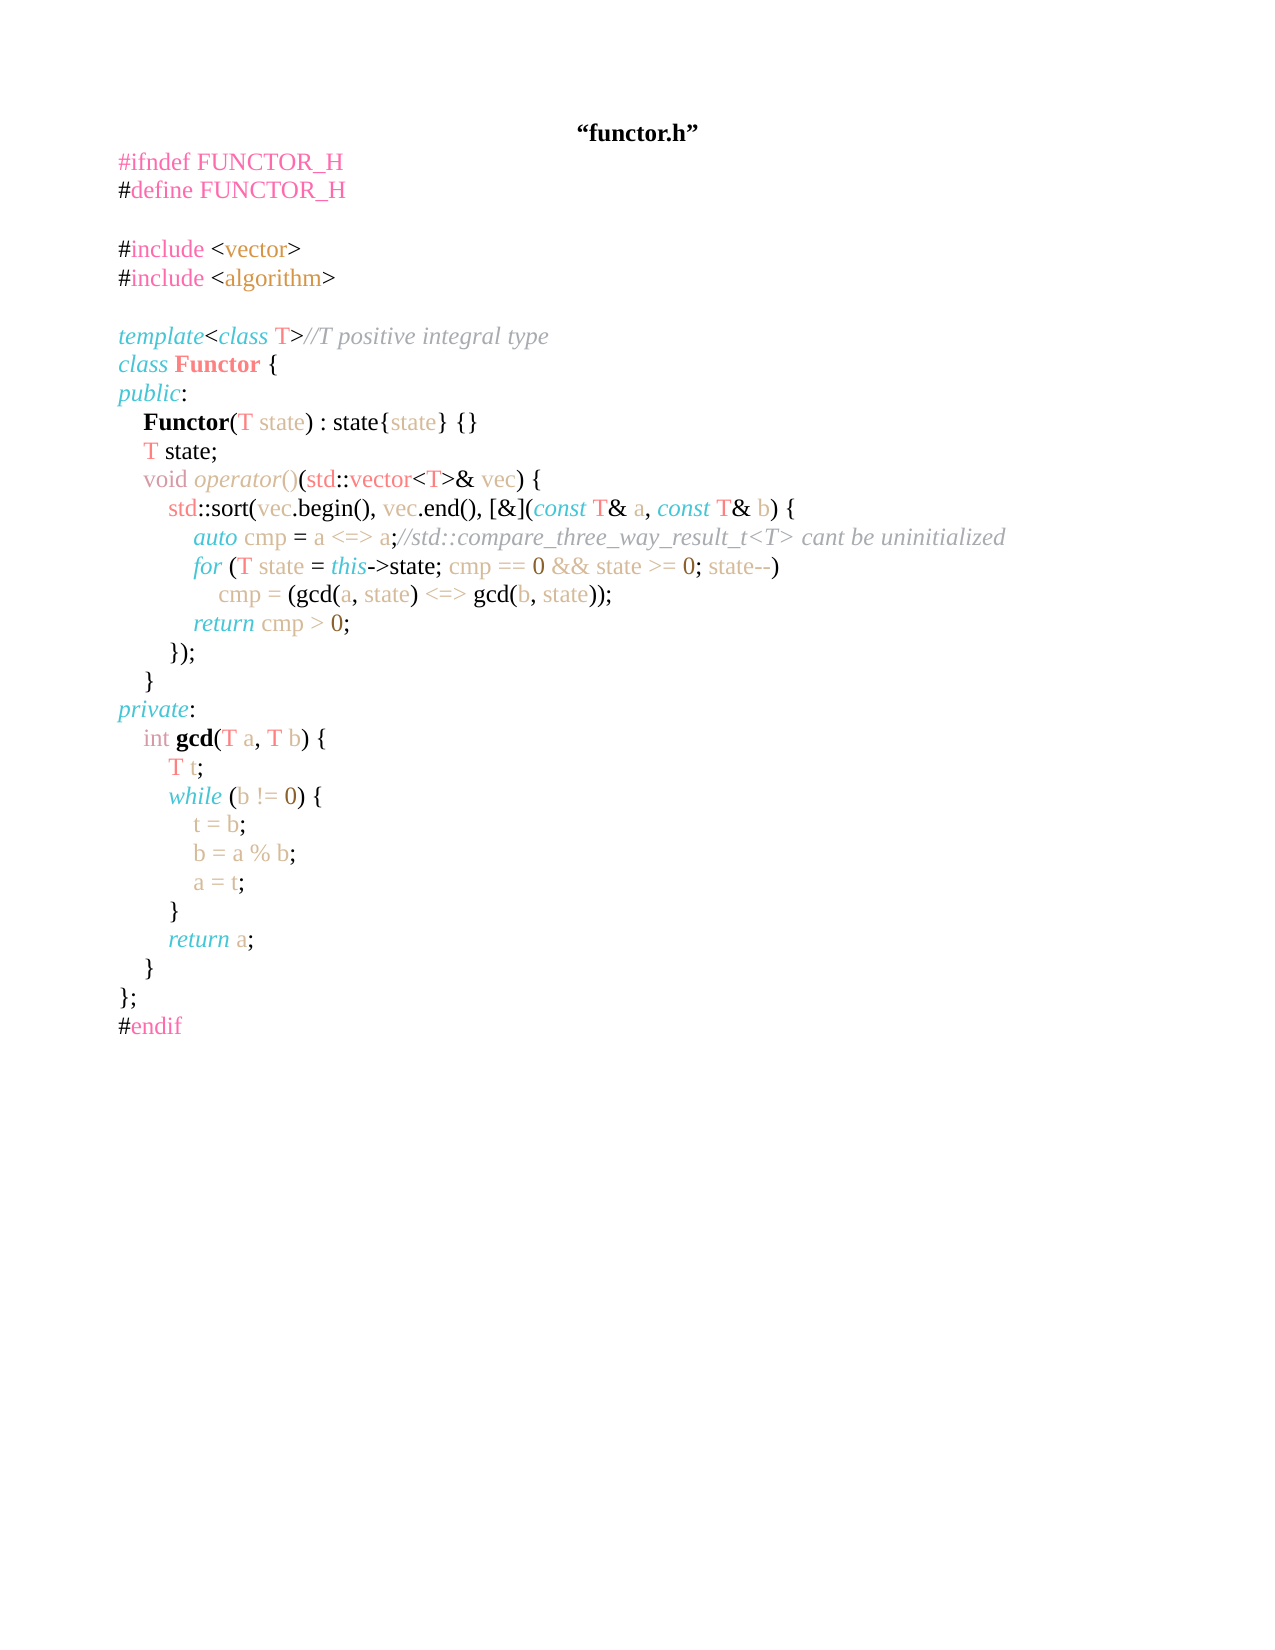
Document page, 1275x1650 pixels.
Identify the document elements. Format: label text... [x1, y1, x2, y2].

text class Functor { [118, 349, 1157, 378]
text private: [118, 694, 1157, 723]
text for (T state = this->state; cmp == 0 && state >= 0; state--) [118, 551, 1157, 579]
text return a; [118, 924, 1157, 953]
text } [118, 666, 1157, 694]
text a = t; [118, 867, 1157, 896]
text #include <algorithm> [118, 263, 1157, 291]
text “functor.h” [118, 118, 1157, 147]
text } [118, 953, 1157, 982]
text while (b != 0) { [118, 781, 1157, 809]
text cmp = (gcd(a, state) <=> gcd(b, state)); [118, 579, 1157, 608]
text }; [118, 982, 1157, 1011]
text #include <vector> [118, 234, 1157, 263]
text std::sort(vec.begin(), vec.end(), [&](const T& a, const T& b) { [118, 493, 1157, 522]
text template<class T>//T positive integral type [118, 321, 1157, 349]
text int gcd(T a, T b) { [118, 723, 1157, 752]
text #ifndef FUNCTOR_H [118, 147, 1157, 176]
text T state; [118, 436, 1157, 464]
text #define FUNCTOR_H [118, 176, 1157, 204]
text auto cmp = a <=> a;//std::compare_three_way_result_t<T> cant be uninitialized [118, 522, 1157, 551]
text }); [118, 637, 1157, 666]
text } [118, 896, 1157, 924]
text #endif [118, 1011, 1157, 1039]
text T t; [118, 752, 1157, 781]
text b = a % b; [118, 838, 1157, 867]
text return cmp > 0; [118, 608, 1157, 637]
text public: [118, 378, 1157, 407]
text t = b; [118, 809, 1157, 838]
text Functor(T state) : state{state} {} [118, 407, 1157, 436]
text void operator()(std::vector<T>& vec) { [118, 464, 1157, 493]
